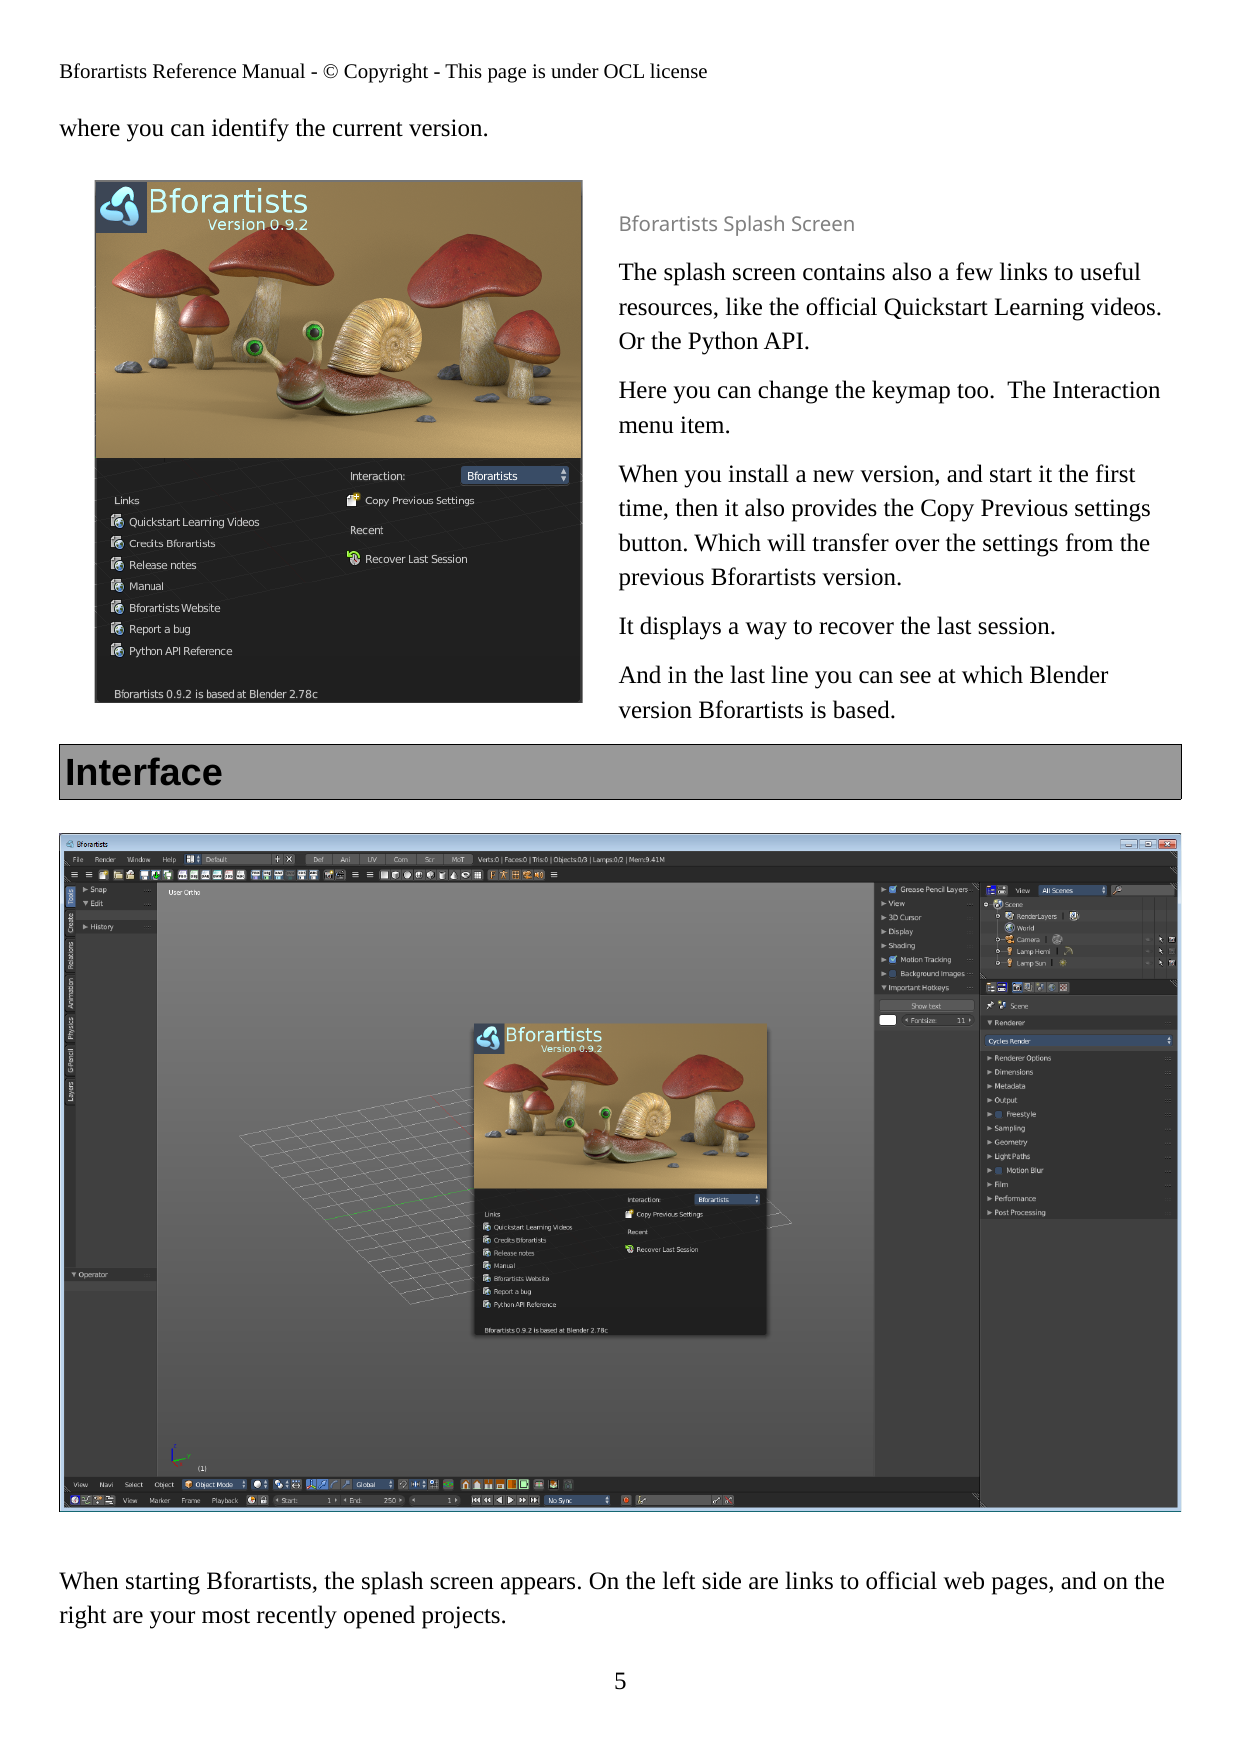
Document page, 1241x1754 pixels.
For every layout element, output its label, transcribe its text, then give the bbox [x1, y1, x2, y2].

text [59, 209, 77, 237]
text When you install a new version, and start it the first time, then it also provides the Copy Previous settings button. Which will transfer over the settings from the previous Bforartists version. [601, 459, 1181, 591]
text When starting Bforartists, the splash screen appears. On the left side are links to official web pages, and on the right are your most recently opened projects. [59, 1566, 1181, 1629]
text Bforartists Splash Screen [601, 209, 1181, 237]
text where you can identify the current version. [59, 113, 1181, 141]
picture [59, 833, 1182, 1512]
picture [94, 180, 583, 703]
text Here you can change the keymap too. The Interaction menu item. [601, 375, 1181, 438]
table_header Interface [60, 745, 1181, 799]
text The splash screen contains also a few links to useful resources, like the official Quickstart Learning videos. Or the Python API. [601, 257, 1181, 355]
text And in the last line you can see at which Blender version Bforartists is based. [59, 660, 1181, 724]
text It displays a way to recover the last session. [601, 611, 1181, 640]
